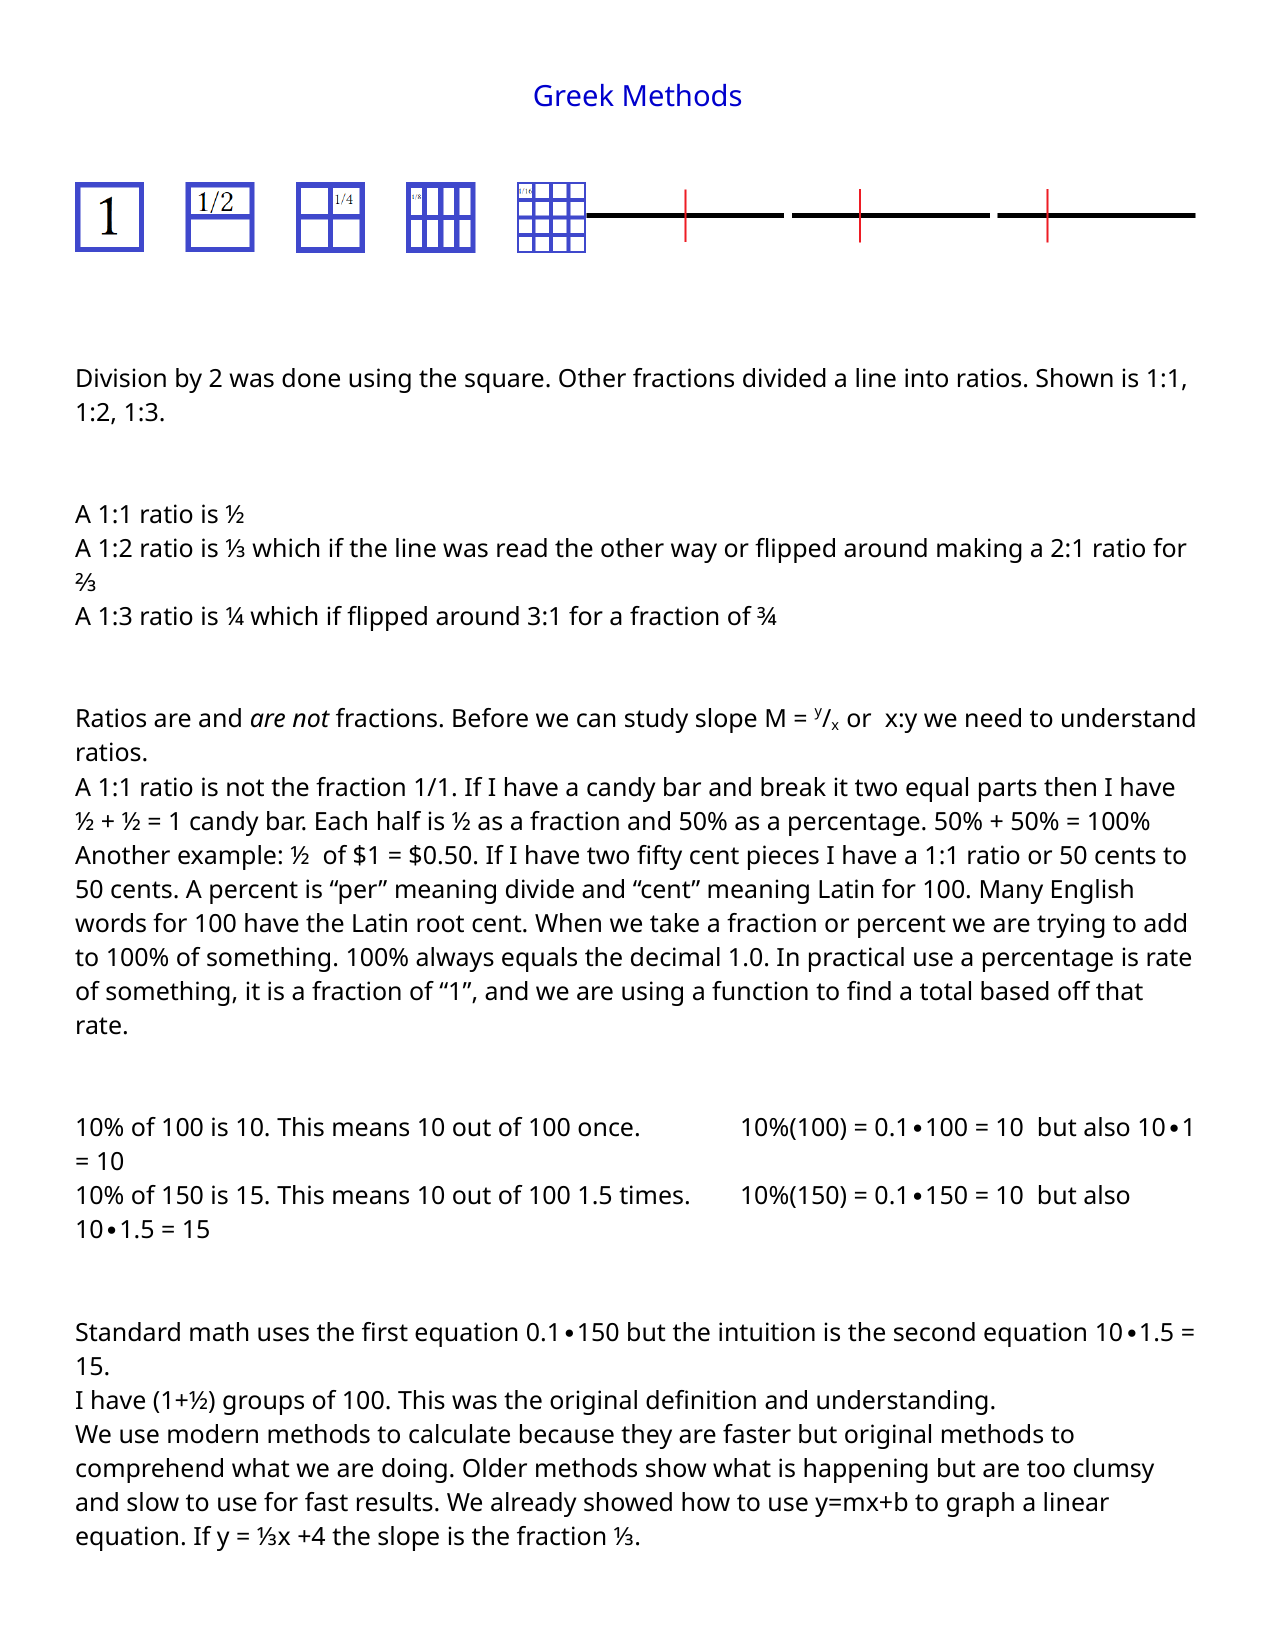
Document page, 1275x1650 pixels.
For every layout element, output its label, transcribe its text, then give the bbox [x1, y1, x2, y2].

text Ratios are and are not fractions. Before we can study slope M = y/x or x:y we need to understand ratios. [75, 701, 1200, 769]
text A 1:1 ratio is ½ [75, 497, 1200, 531]
text A 1:1 ratio is not the fraction 1/1. If I have a candy bar and break it two equal parts then I have ½ + ½ = 1 candy bar. Each half is ½ as a fraction and 50% as a percentage. 50% + 50% = 100% Another example: ½ of $1 = $0.50. If I have two fifty cent pieces I have a 1:1 ratio or 50 cents to 50 cents. A percent is “per” meaning divide and “cent” meaning Latin for 100. Many English words for 100 have the Latin root cent. When we take a fraction or percent we are trying to add to 100% of something. 100% always equals the decimal 1.0. In practical use a percentage is rate of something, it is a fraction of “1”, and we are using a function to find a total based off that rate. [75, 769, 1200, 1042]
text Greek Methods [75, 75, 1200, 115]
text Division by 2 was done using the square. Other fractions divided a line into ratios. Shown is 1:1, 1:2, 1:3. [75, 360, 1200, 428]
text 10% of 150 is 15. This means 10 out of 100 1.5 times. 10%(150) = 0.1∙150 = 10 but also 10∙1.5 = 15 [75, 1178, 1200, 1246]
text Standard math uses the first equation 0.1∙150 but the intuition is the second equation 10∙1.5 = 15. [75, 1314, 1200, 1382]
text A 1:3 ratio is ¼ which if flipped around 3:1 for a fraction of ¾ [75, 599, 1200, 633]
text I have (1+½) groups of 100. This was the original definition and understanding. [75, 1382, 1200, 1416]
text 10% of 100 is 10. This means 10 out of 100 once. 10%(100) = 0.1∙100 = 10 but also 10∙1 = 10 [75, 1110, 1200, 1178]
text A 1:2 ratio is ⅓ which if the line was read the other way or flipped around making a 2:1 ratio for ⅔ [75, 531, 1200, 599]
text We use modern methods to calculate because they are faster but original methods to comprehend what we are doing. Older methods show what is happening but are too clumsy and slow to use for fast results. We already showed how to use y=mx+b to graph a linear equation. If y = ⅓x +4 the slope is the fraction ⅓. [75, 1416, 1200, 1553]
picture [75, 182, 1200, 293]
